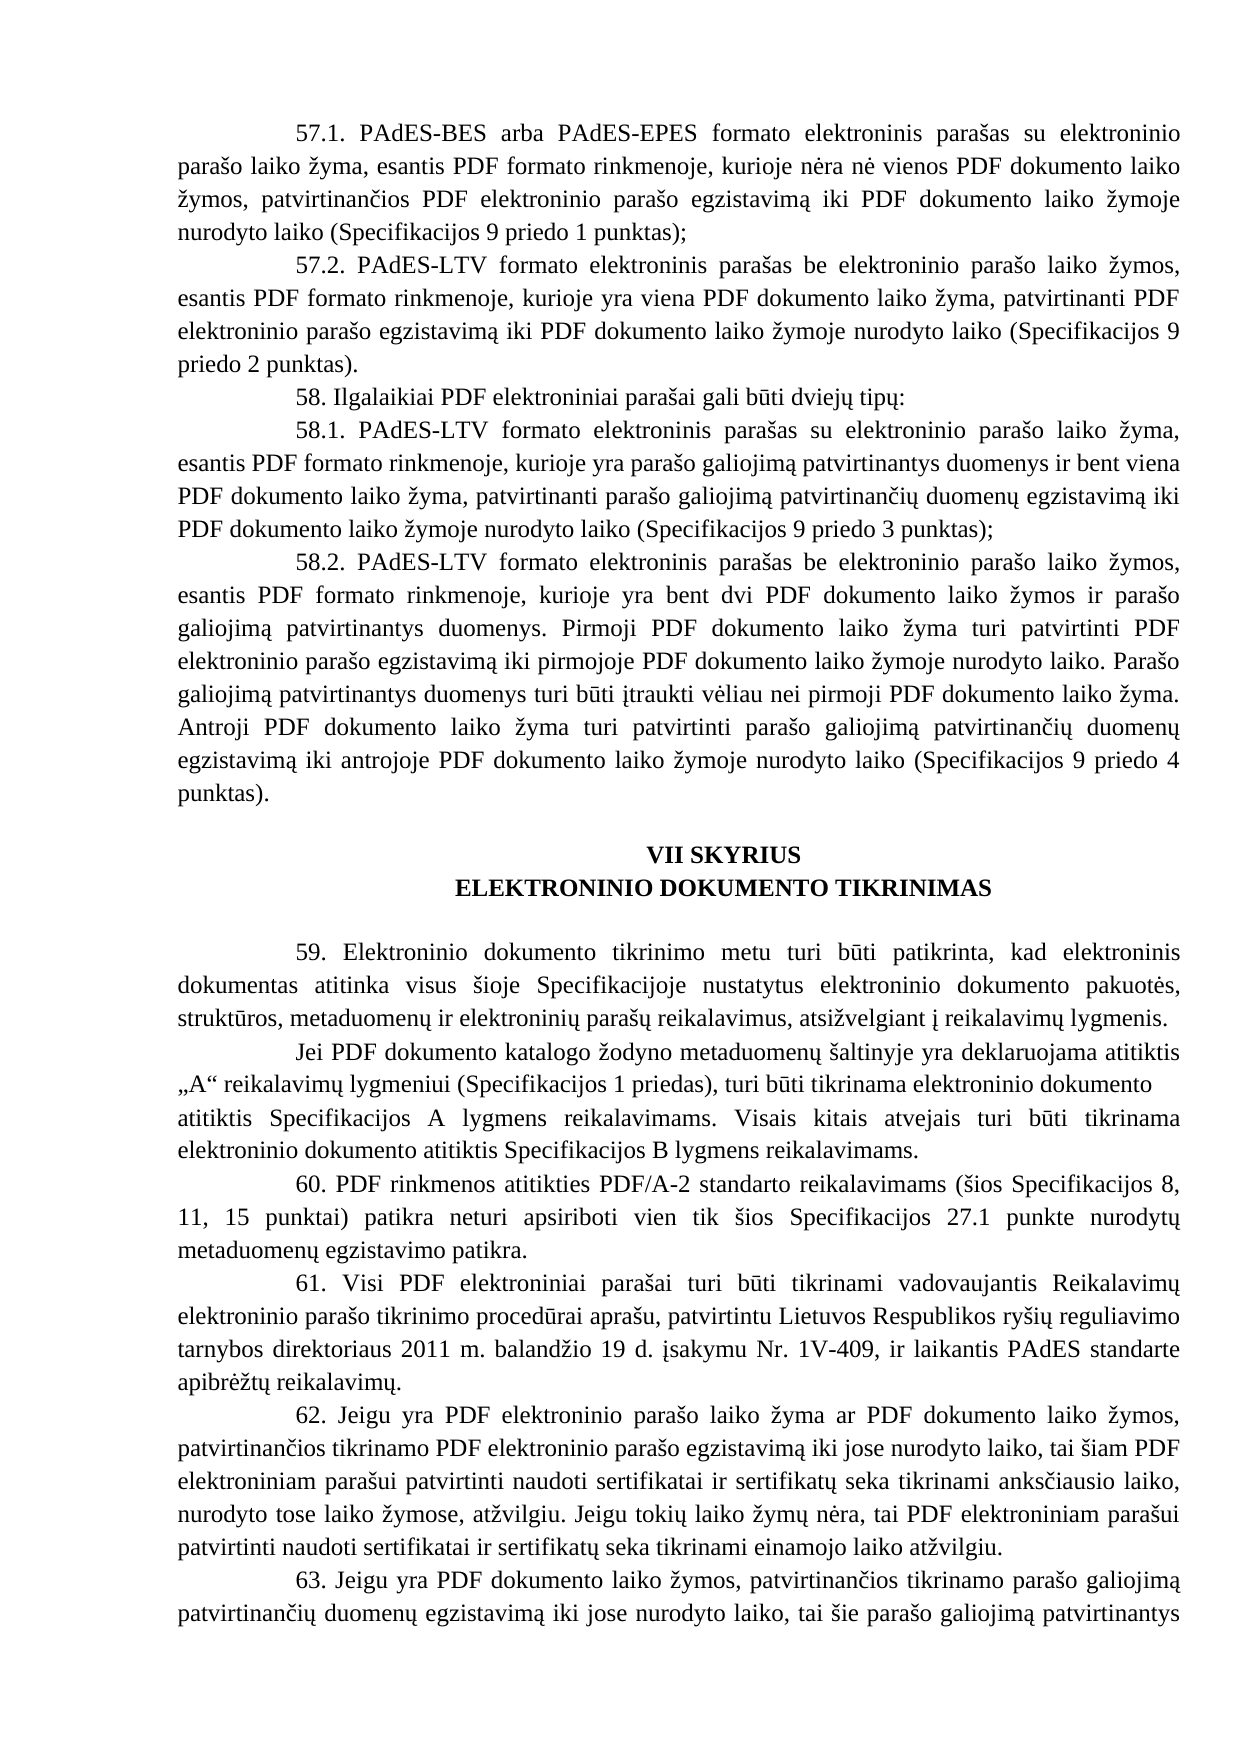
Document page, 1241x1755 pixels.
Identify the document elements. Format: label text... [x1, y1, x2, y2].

text 57.1. PAdES-BES arba PAdES-EPES formato elektroninis parašas su elektroninio parašo laiko žyma, esantis PDF formato rinkmenoje, kurioje nėra nė vienos PDF dokumento laiko žymos, patvirtinančios PDF elektroninio parašo egzistavimą iki PDF dokumento laiko žymoje nurodyto laiko (Specifikacijos 9 priedo 1 punktas); [177, 118, 1181, 246]
text ELEKTRONINIO DOKUMENTO TIKRINIMAS [177, 873, 1181, 902]
text 59. Elektroninio dokumento tikrinimo metu turi būti patikrinta, kad elektroninis dokumentas atitinka visus šioje Specifikacijoje nustatytus elektroninio dokumento pakuotės, struktūros, metaduomenų ir elektroninių parašų reikalavimus, atsižvelgiant į reikalavimų lygmenis. [177, 937, 1181, 1032]
text 60. PDF rinkmenos atitikties PDF/A-2 standarto reikalavimams (šios Specifikacijos 8, 11, 15 punktai) patikra neturi apsiriboti vien tik šios Specifikacijos 27.1 punkte nurodytų metaduomenų egzistavimo patikra. [177, 1169, 1181, 1263]
text 62. Jeigu yra PDF elektroninio parašo laiko žyma ar PDF dokumento laiko žymos, patvirtinančios tikrinamo PDF elektroninio parašo egzistavimą iki jose nurodyto laiko, tai šiam PDF elektroniniam parašui patvirtinti naudoti sertifikatai ir sertifikatų seka tikrinami anksčiausio laiko, nurodyto tose laiko žymose, atžvilgiu. Jeigu tokių laiko žymų nėra, tai PDF elektroniniam parašui patvirtinti naudoti sertifikatai ir sertifikatų seka tikrinami einamojo laiko atžvilgiu. [177, 1400, 1181, 1561]
text 58.2. PAdES-LTV formato elektroninis parašas be elektroninio parašo laiko žymos, esantis PDF formato rinkmenoje, kurioje yra bent dvi PDF dokumento laiko žymos ir parašo galiojimą patvirtinantys duomenys. Pirmoji PDF dokumento laiko žyma turi patvirtinti PDF elektroninio parašo egzistavimą iki pirmojoje PDF dokumento laiko žymoje nurodyto laiko. Parašo galiojimą patvirtinantys duomenys turi būti įtraukti vėliau nei pirmoji PDF dokumento laiko žyma. Antroji PDF dokumento laiko žyma turi patvirtinti parašo galiojimą patvirtinančių duomenų egzistavimą iki antrojoje PDF dokumento laiko žymoje nurodyto laiko (Specifikacijos 9 priedo 4 punktas). [177, 547, 1181, 807]
text 58.1. PAdES-LTV formato elektroninis parašas su elektroninio parašo laiko žyma, esantis PDF formato rinkmenoje, kurioje yra parašo galiojimą patvirtinantys duomenys ir bent viena PDF dokumento laiko žyma, patvirtinanti parašo galiojimą patvirtinančių duomenų egzistavimą iki PDF dokumento laiko žymoje nurodyto laiko (Specifikacijos 9 priedo 3 punktas); [177, 415, 1181, 543]
text 61. Visi PDF elektroniniai parašai turi būti tikrinami vadovaujantis Reikalavimų elektroninio parašo tikrinimo procedūrai aprašu, patvirtintu Lietuvos Respublikos ryšių reguliavimo tarnybos direktoriaus 2011 m. balandžio 19 d. įsakymu Nr. 1V-409, ir laikantis PAdES standarte apibrėžtų reikalavimų. [177, 1268, 1181, 1396]
text 63. Jeigu yra PDF dokumento laiko žymos, patvirtinančios tikrinamo parašo galiojimą patvirtinančių duomenų egzistavimą iki jose nurodyto laiko, tai šie parašo galiojimą patvirtinantys [177, 1565, 1181, 1627]
text VII SKYRIUS [177, 840, 1181, 869]
text atitiktis Specifikacijos A lygmens reikalavimams. Visais kitais atvejais turi būti tikrinama elektroninio dokumento atitiktis Specifikacijos B lygmens reikalavimams. [177, 1103, 1181, 1164]
text 57.2. PAdES-LTV formato elektroninis parašas be elektroninio parašo laiko žymos, esantis PDF formato rinkmenoje, kurioje yra viena PDF dokumento laiko žyma, patvirtinanti PDF elektroninio parašo egzistavimą iki PDF dokumento laiko žymoje nurodyto laiko (Specifikacijos 9 priedo 2 punktas). [177, 250, 1181, 378]
text 58. Ilgalaikiai PDF elektroniniai parašai gali būti dviejų tipų: [177, 382, 1181, 411]
text Jei PDF dokumento katalogo žodyno metaduomenų šaltinyje yra deklaruojama atitiktis „A“ reikalavimų lygmeniui (Specifikacijos 1 priedas), turi būti tikrinama elektroninio dokumento [177, 1037, 1181, 1098]
